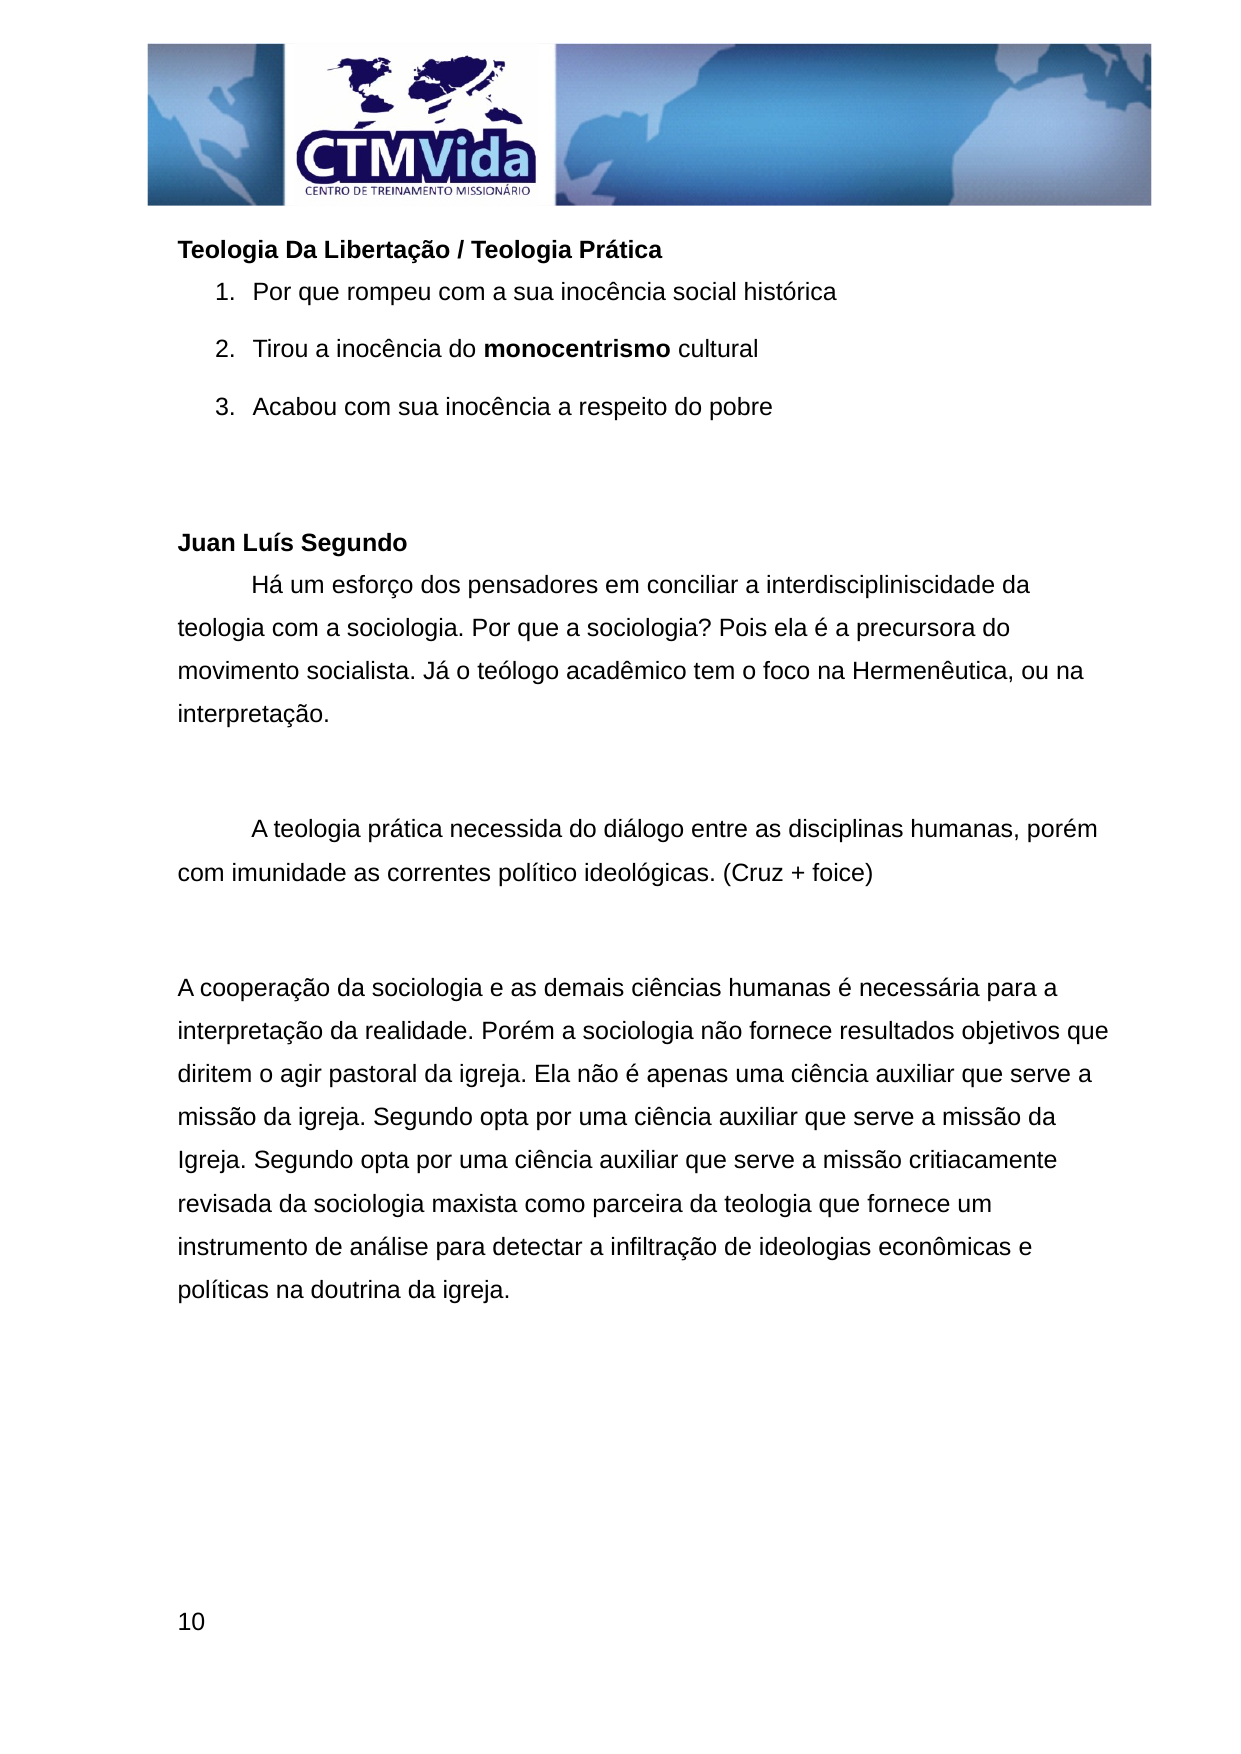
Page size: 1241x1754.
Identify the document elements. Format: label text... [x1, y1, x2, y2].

text A teologia prática necessida do diálogo entre as disciplinas humanas, porém com imunidade as correntes político ideológicas. (Cruz + foice) [177, 814, 1122, 886]
text Há um esforço dos pensadores em conciliar a interdiscipliniscidade da teologia com a sociologia. Por que a sociologia? Pois ela é a precursora do movimento socialista. Já o teólogo acadêmico tem o foco na Hermenêutica, ou na interpretação. [177, 569, 1122, 728]
list Tirou a inocência do monocentrismo cultural [215, 334, 1122, 363]
subtitle Teologia da libertação / Teologia prática [177, 235, 1122, 264]
text A cooperação da sociologia e as demais ciências humanas é necessária para a interpretação da realidade. Porém a sociologia não fornece resultados objetivos que diritem o agir pastoral da igreja. Ela não é apenas uma ciência auxiliar que serve a missão da igreja. Segundo opta por uma ciência auxiliar que serve a missão da Igreja. Segundo opta por uma ciência auxiliar que serve a missão critiacamente revisada da sociologia maxista como parceira da teologia que fornece um instrumento de análise para detectar a infiltração de ideologias econômicas e políticas na doutrina da igreja. [177, 973, 1122, 1303]
picture [147, 43, 1152, 206]
list Acabou com sua inocência a respeito do pobre [215, 392, 1122, 421]
subtitle Juan luís Segundo [177, 528, 1122, 557]
list Por que rompeu com a sua inocência social histórica [215, 277, 1122, 305]
